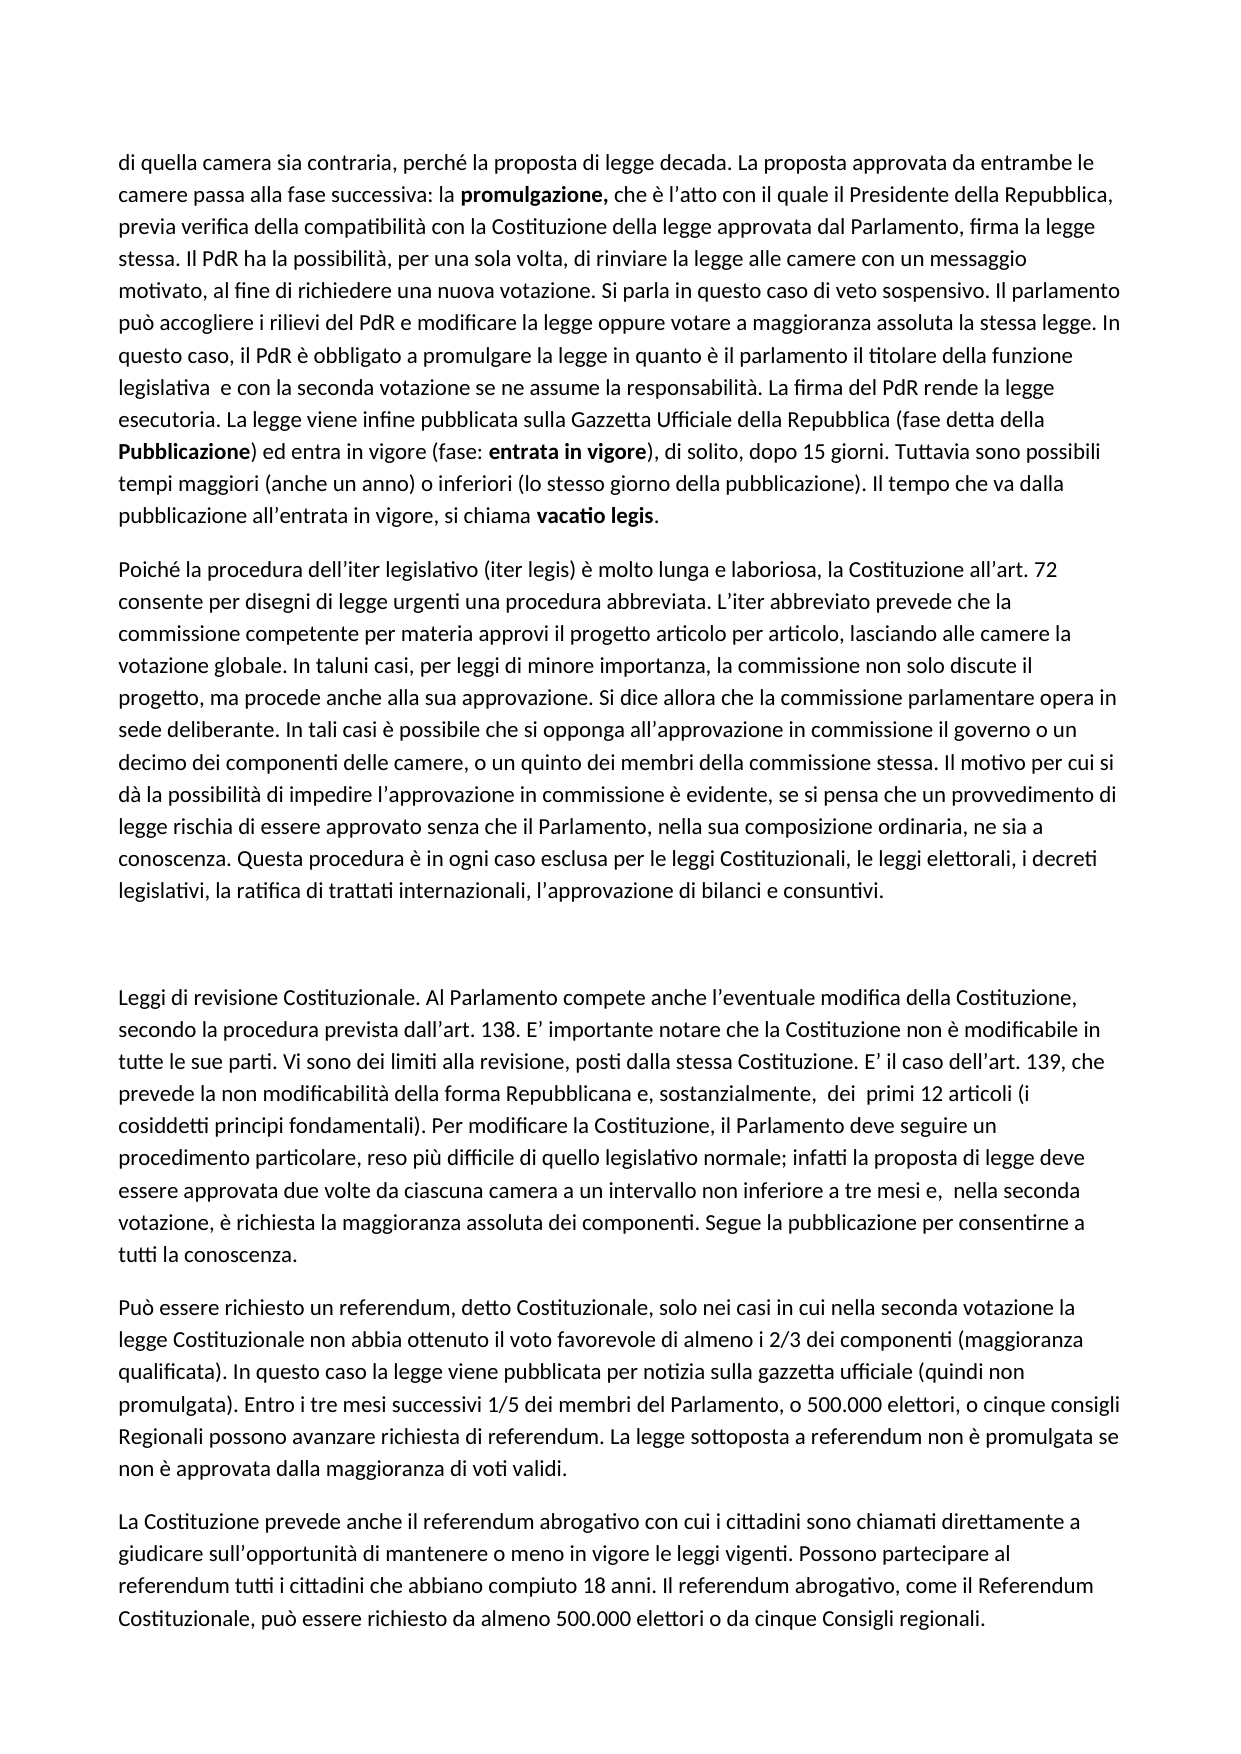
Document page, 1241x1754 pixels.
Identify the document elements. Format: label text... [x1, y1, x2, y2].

text Può essere richiesto un referendum, detto Costituzionale, solo nei casi in cui nella seconda votazione la legge Costituzionale non abbia ottenuto il voto favorevole di almeno i 2/3 dei componenti (maggioranza qualificata). In questo caso la legge viene pubblicata per notizia sulla gazzetta ufficiale (quindi non promulgata). Entro i tre mesi successivi 1/5 dei membri del Parlamento, o 500.000 elettori, o cinque consigli Regionali possono avanzare richiesta di referendum. La legge sottoposta a referendum non è promulgata se non è approvata dalla maggioranza di voti validi. [118, 1293, 1122, 1482]
text La Costituzione prevede anche il referendum abrogativo con cui i cittadini sono chiamati direttamente a giudicare sull’opportunità di mantenere o meno in vigore le leggi vigenti. Possono partecipare al referendum tutti i cittadini che abbiano compiuto 18 anni. Il referendum abrogativo, come il Referendum Costituzionale, può essere richiesto da almeno 500.000 elettori o da cinque Consigli regionali. [118, 1507, 1122, 1632]
text Leggi di revisione Costituzionale. Al Parlamento compete anche l’eventuale modifica della Costituzione, secondo la procedura prevista dall’art. 138. E’ importante notare che la Costituzione non è modificabile in tutte le sue parti. Vi sono dei limiti alla revisione, posti dalla stessa Costituzione. E’ il caso dell’art. 139, che prevede la non modificabilità della forma Repubblicana e, sostanzialmente, dei primi 12 articoli (i cosiddetti principi fondamentali). Per modificare la Costituzione, il Parlamento deve seguire un procedimento particolare, reso più difficile di quello legislativo normale; infatti la proposta di legge deve essere approvata due volte da ciascuna camera a un intervallo non inferiore a tre mesi e, nella seconda votazione, è richiesta la maggioranza assoluta dei componenti. Segue la pubblicazione per consentirne a tutti la conoscenza. [118, 983, 1122, 1268]
text Poiché la procedura dell’iter legislativo (iter legis) è molto lunga e laboriosa, la Costituzione all’art. 72 consente per disegni di legge urgenti una procedura abbreviata. L’iter abbreviato prevede che la commissione competente per materia approvi il progetto articolo per articolo, lasciando alle camere la votazione globale. In taluni casi, per leggi di minore importanza, la commissione non solo discute il progetto, ma procede anche alla sua approvazione. Si dice allora che la commissione parlamentare opera in sede deliberante. In tali casi è possibile che si opponga all’approvazione in commissione il governo o un decimo dei componenti delle camere, o un quinto dei membri della commissione stessa. Il motivo per cui si dà la possibilità di impedire l’approvazione in commissione è evidente, se si pensa che un provvedimento di legge rischia di essere approvato senza che il Parlamento, nella sua composizione ordinaria, ne sia a conoscenza. Questa procedura è in ogni caso esclusa per le leggi Costituzionali, le leggi elettorali, i decreti legislativi, la ratifica di trattati internazionali, l’approvazione di bilanci e consuntivi. [118, 555, 1122, 904]
text di quella camera sia contraria, perché la proposta di legge decada. La proposta approvata da entrambe le camere passa alla fase successiva: la promulgazione, che è l’atto con il quale il Presidente della Repubblica, previa verifica della compatibilità con la Costituzione della legge approvata dal Parlamento, firma la legge stessa. Il PdR ha la possibilità, per una sola volta, di rinviare la legge alle camere con un messaggio motivato, al fine di richiedere una nuova votazione. Si parla in questo caso di veto sospensivo. Il parlamento può accogliere i rilievi del PdR e modificare la legge oppure votare a maggioranza assoluta la stessa legge. In questo caso, il PdR è obbligato a promulgare la legge in quanto è il parlamento il titolare della funzione legislativa e con la seconda votazione se ne assume la responsabilità. La firma del PdR rende la legge esecutoria. La legge viene infine pubblicata sulla Gazzetta Ufficiale della Repubblica (fase detta della Pubblicazione) ed entra in vigore (fase: entrata in vigore), di solito, dopo 15 giorni. Tuttavia sono possibili tempi maggiori (anche un anno) o inferiori (lo stesso giorno della pubblicazione). Il tempo che va dalla pubblicazione all’entrata in vigore, si chiama vacatio legis. [118, 148, 1122, 530]
